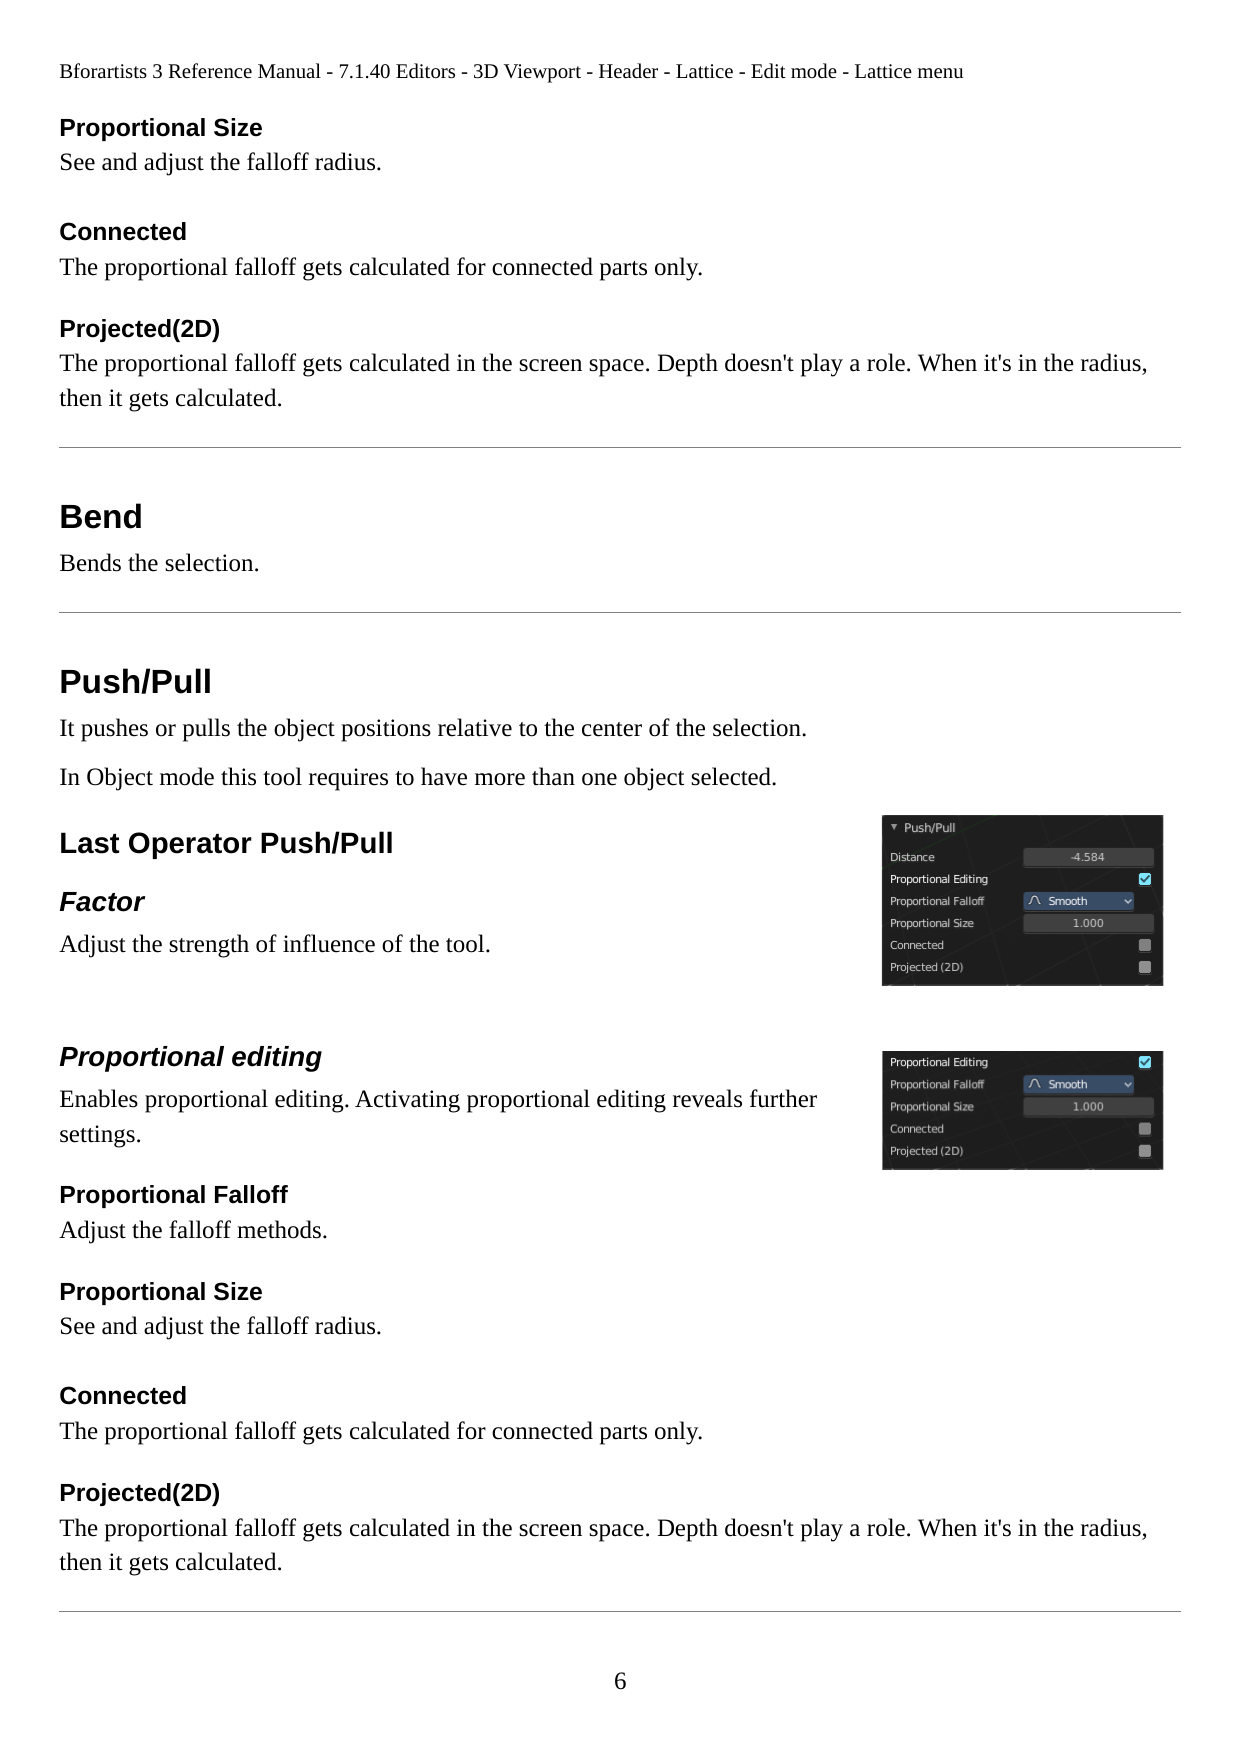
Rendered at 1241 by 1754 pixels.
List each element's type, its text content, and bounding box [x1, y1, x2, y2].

text Adjust the strength of influence of the tool. [59, 929, 881, 958]
subtitle [1164, 826, 1181, 860]
picture [882, 1051, 1164, 1170]
subtitle Factor [59, 885, 881, 917]
subtitle Last Operator Push/Pull [59, 826, 881, 860]
picture [881, 815, 1164, 986]
subtitle Proportional editing [59, 1040, 1181, 1072]
text In Object mode this tool requires to have more than one object selected. [59, 762, 1181, 791]
subtitle Connected [59, 1381, 1181, 1410]
text Adjust the falloff methods. [59, 1215, 1181, 1244]
subtitle Proportional Size [59, 113, 1181, 141]
subtitle Projected(2D) [59, 314, 1181, 342]
subtitle Proportional Size [59, 1277, 1181, 1305]
subtitle Push/Pull [59, 662, 1181, 701]
text Bends the selection. [59, 548, 1181, 577]
text The proportional falloff gets calculated in the screen space. Depth doesn't play a role. When it's in the radius, then it gets calculated. [59, 1513, 1181, 1576]
text The proportional falloff gets calculated for connected parts only. [59, 252, 1181, 281]
text The proportional falloff gets calculated in the screen space. Depth doesn't play a role. When it's in the radius, then it gets calculated. [59, 348, 1181, 412]
text See and adjust the falloff radius. [59, 1311, 1181, 1340]
text See and adjust the falloff radius. [59, 147, 1181, 176]
subtitle Bend [59, 497, 1181, 536]
subtitle Connected [59, 217, 1181, 246]
subtitle Projected(2D) [59, 1478, 1181, 1506]
subtitle Proportional Falloff [59, 1180, 1181, 1209]
text It pushes or pulls the object positions relative to the center of the selection. [59, 713, 1181, 742]
text The proportional falloff gets calculated for connected parts only. [59, 1416, 1181, 1445]
subtitle [1164, 885, 1181, 917]
text Enables proportional editing. Activating proportional editing reveals further settings. [59, 1084, 882, 1147]
